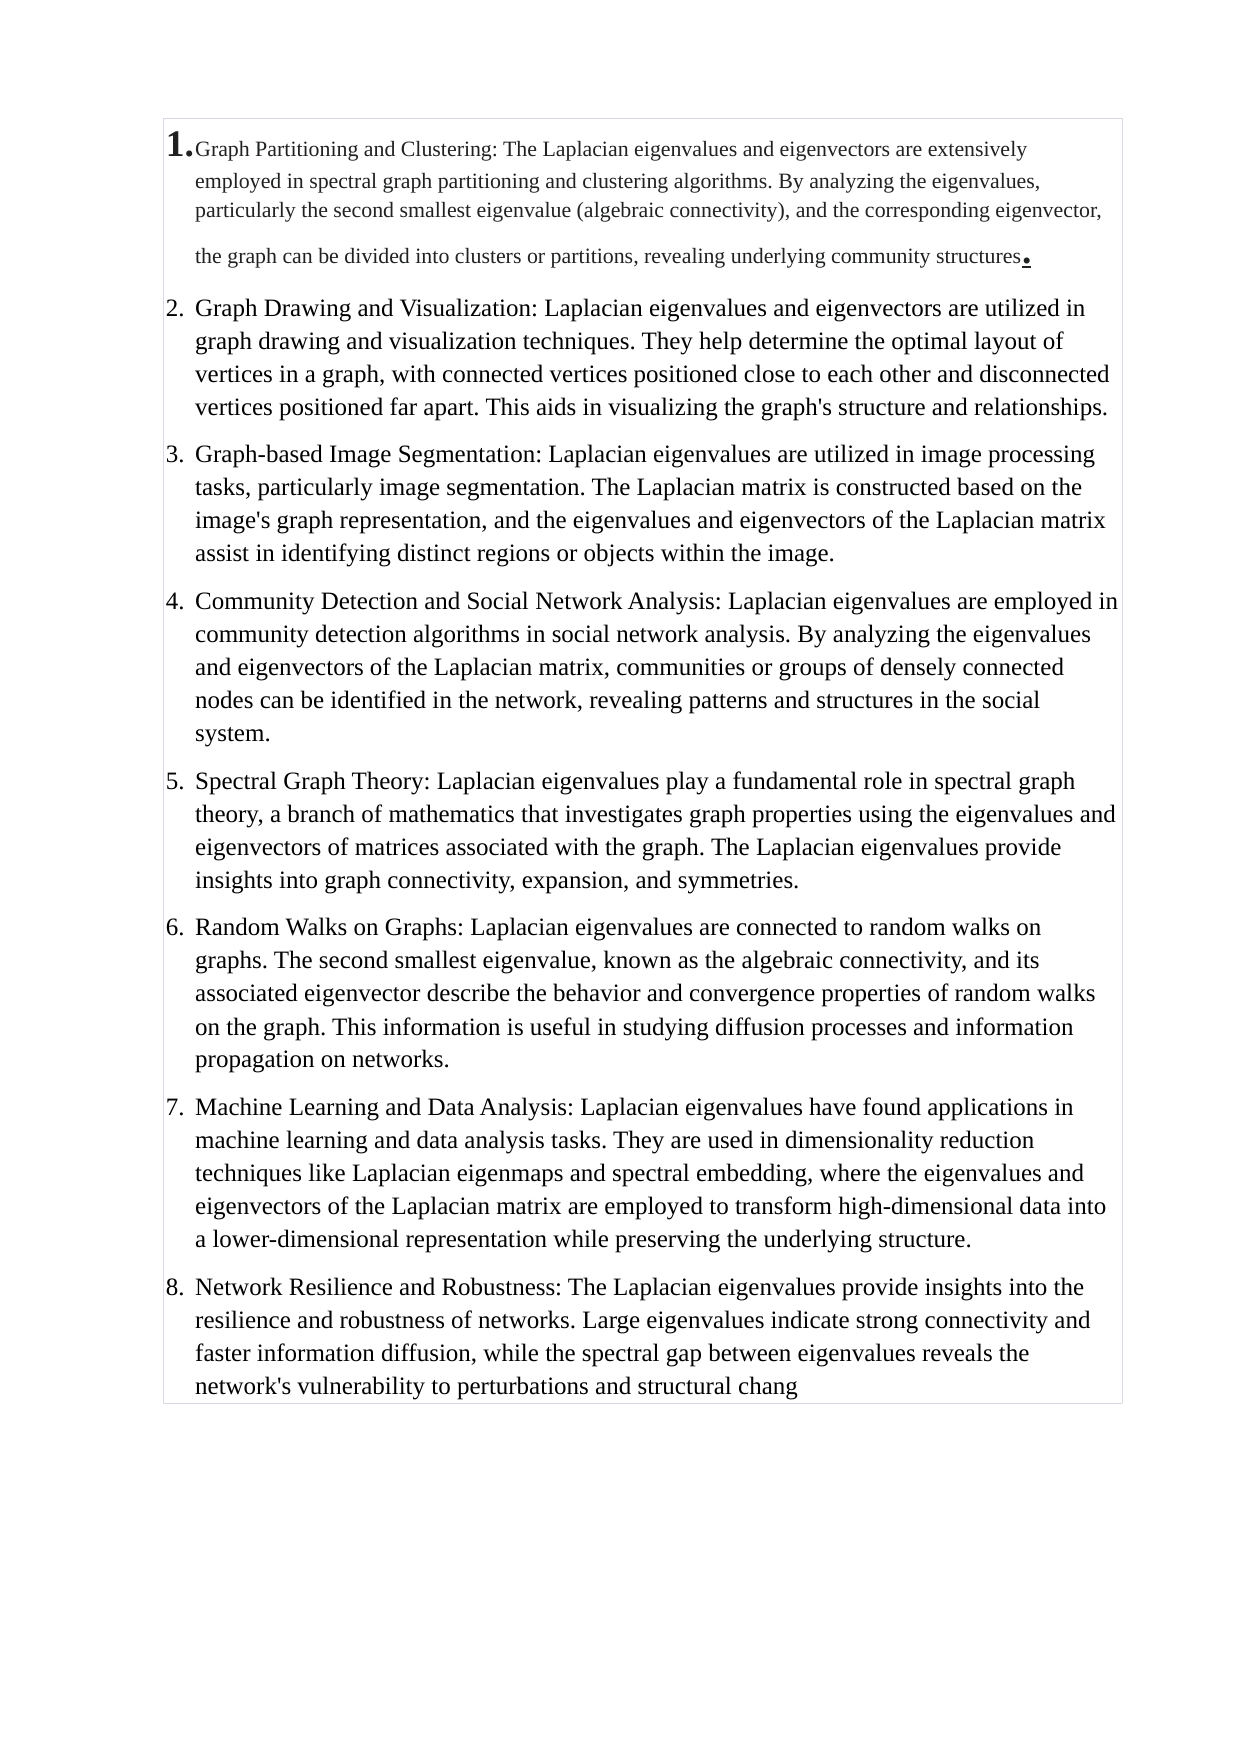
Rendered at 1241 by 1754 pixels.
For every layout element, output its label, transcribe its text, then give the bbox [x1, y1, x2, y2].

list Random Walks on Graphs: Laplacian eigenvalues are connected to random walks on graphs. The second smallest eigenvalue, known as the algebraic connectivity, and its associated eigenvector describe the behavior and convergence properties of random walks on the graph. This information is useful in studying diffusion processes and information propagation on networks. [164, 909, 1122, 1073]
list Graph Drawing and Visualization: Laplacian eigenvalues and eigenvectors are utilized in graph drawing and visualization techniques. They help determine the optimal layout of vertices in a graph, with connected vertices positioned close to each other and disconnected vertices positioned far apart. This aids in visualizing the graph's structure and relationships. [164, 290, 1122, 421]
list Graph-based Image Segmentation: Laplacian eigenvalues are utilized in image processing tasks, particularly image segmentation. The Laplacian matrix is constructed based on the image's graph representation, and the eigenvalues and eigenvectors of the Laplacian matrix assist in identifying distinct regions or objects within the image. [164, 436, 1122, 567]
list Community Detection and Social Network Analysis: Laplacian eigenvalues are employed in community detection algorithms in social network analysis. By analyzing the eigenvalues and eigenvectors of the Laplacian matrix, communities or groups of densely connected nodes can be identified in the network, revealing patterns and structures in the social system. [164, 583, 1122, 747]
list Network Resilience and Robustness: The Laplacian eigenvalues provide insights into the resilience and robustness of networks. Large eigenvalues indicate strong connectivity and faster information diffusion, while the spectral gap between eigenvalues reveals the network's vulnerability to perturbations and structural chang [164, 1269, 1122, 1403]
list Machine Learning and Data Analysis: Laplacian eigenvalues have found applications in machine learning and data analysis tasks. They are used in dimensionality reduction techniques like Laplacian eigenmaps and spectral embedding, where the eigenvalues and eigenvectors of the Laplacian matrix are employed to transform high-dimensional data into a lower-dimensional representation while preserving the underlying structure. [164, 1089, 1122, 1253]
list Spectral Graph Theory: Laplacian eigenvalues play a fundamental role in spectral graph theory, a branch of mathematics that investigates graph properties using the eigenvalues and eigenvectors of matrices associated with the graph. The Laplacian eigenvalues provide insights into graph connectivity, expansion, and symmetries. [164, 763, 1122, 894]
list Graph Partitioning and Clustering: The Laplacian eigenvalues and eigenvectors are extensively employed in spectral graph partitioning and clustering algorithms. By analyzing the eigenvalues, particularly the second smallest eigenvalue (algebraic connectivity), and the corresponding eigenvector, the graph can be divided into clusters or partitions, revealing underlying community structures. [164, 119, 1122, 272]
